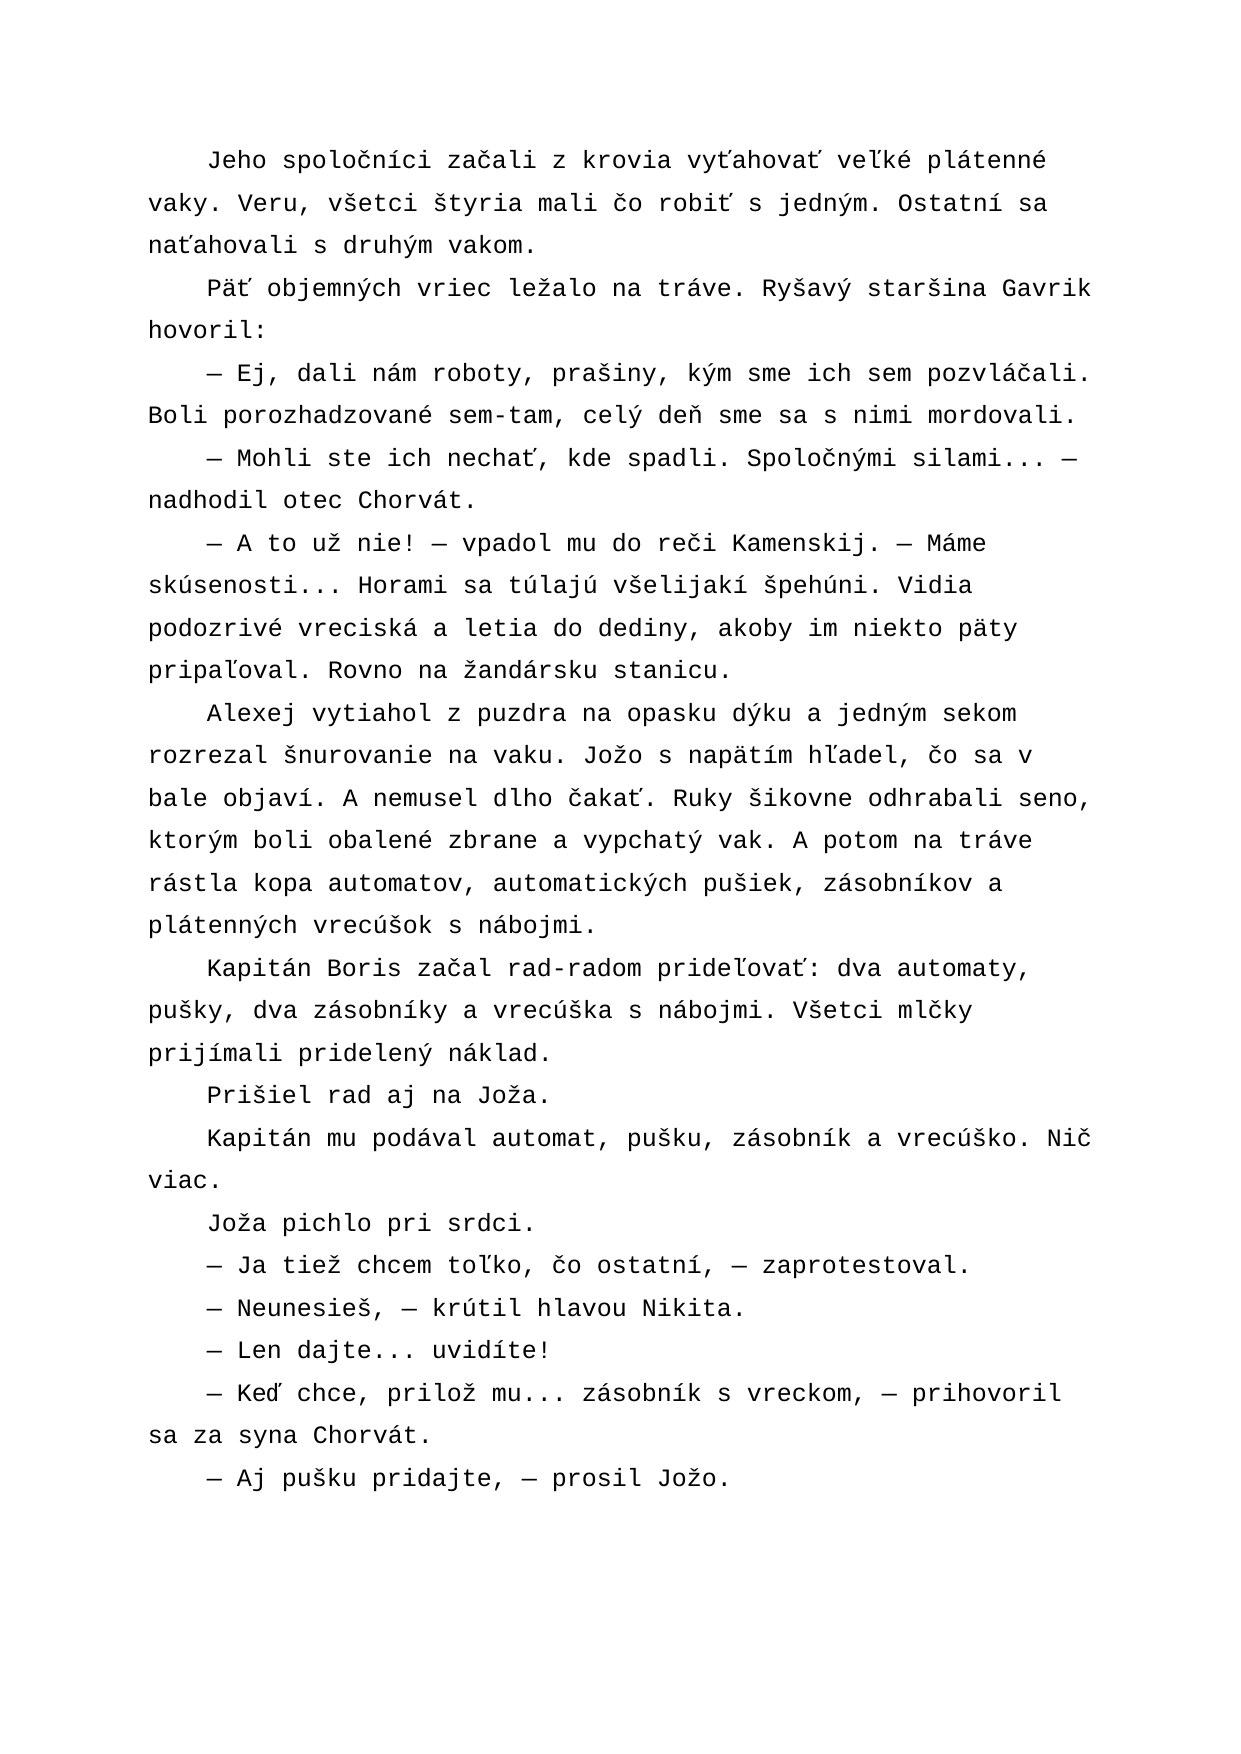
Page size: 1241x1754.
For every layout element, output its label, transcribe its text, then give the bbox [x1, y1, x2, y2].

text Kapitán mu podával automat, pušku, zásobník a vrecúško. Nič viac. [148, 1125, 1093, 1196]
text — A to už nie! — vpadol mu do reči Kamenskij. — Máme skúsenosti... Horami sa túlajú všelijakí špehúni. Vidia podozrivé vreciská a letia do dediny, akoby im niekto päty pripaľoval. Rovno na žandársku stanicu. [148, 530, 1093, 686]
text Päť objemných vriec ležalo na tráve. Ryšavý staršina Gavrik hovoril: [148, 275, 1093, 346]
text Kapitán Boris začal rad-radom prideľovať: dva automaty, pušky, dva zásobníky a vrecúška s nábojmi. Všetci mlčky prijímali pridelený náklad. [148, 955, 1093, 1068]
text Joža pichlo pri srdci. [148, 1210, 1093, 1238]
text Alexej vytiahol z puzdra na opasku dýku a jedným sekom rozrezal šnurovanie na vaku. Jožo s napätím hľadel, čo sa v bale objaví. A nemusel dlho čakať. Ruky šikovne odhrabali seno, ktorým boli obalené zbrane a vypchatý vak. A potom na tráve rástla kopa automatov, automatických pušiek, zásobníkov a plátenných vrecúšok s nábojmi. [148, 700, 1093, 941]
text — Ja tiež chcem toľko, čo ostatní, — zaprotestoval. [148, 1253, 1093, 1281]
text Prišiel rad aj na Joža. [148, 1083, 1093, 1111]
text — Mohli ste ich nechať, kde spadli. Spoločnými silami... — nadhodil otec Chorvát. [148, 445, 1093, 516]
text Jeho spoločníci začali z krovia vyťahovať veľké plátenné vaky. Veru, všetci štyria mali čo robiť s jedným. Ostatní sa naťahovali s druhým vakom. [148, 148, 1093, 261]
text — Neunesieš, — krútil hlavou Nikita. [148, 1295, 1093, 1323]
text — Aj pušku pridajte, — prosil Jožo. [148, 1465, 1093, 1493]
text — Keď chce, prilož mu... zásobník s vreckom, — prihovoril sa za syna Chorvát. [148, 1380, 1093, 1451]
text — Len dajte... uvidíte! [148, 1338, 1093, 1366]
text — Ej, dali nám roboty, prašiny, kým sme ich sem pozvláčali. Boli porozhadzované sem-tam, celý deň sme sa s nimi mordovali. [148, 360, 1093, 431]
